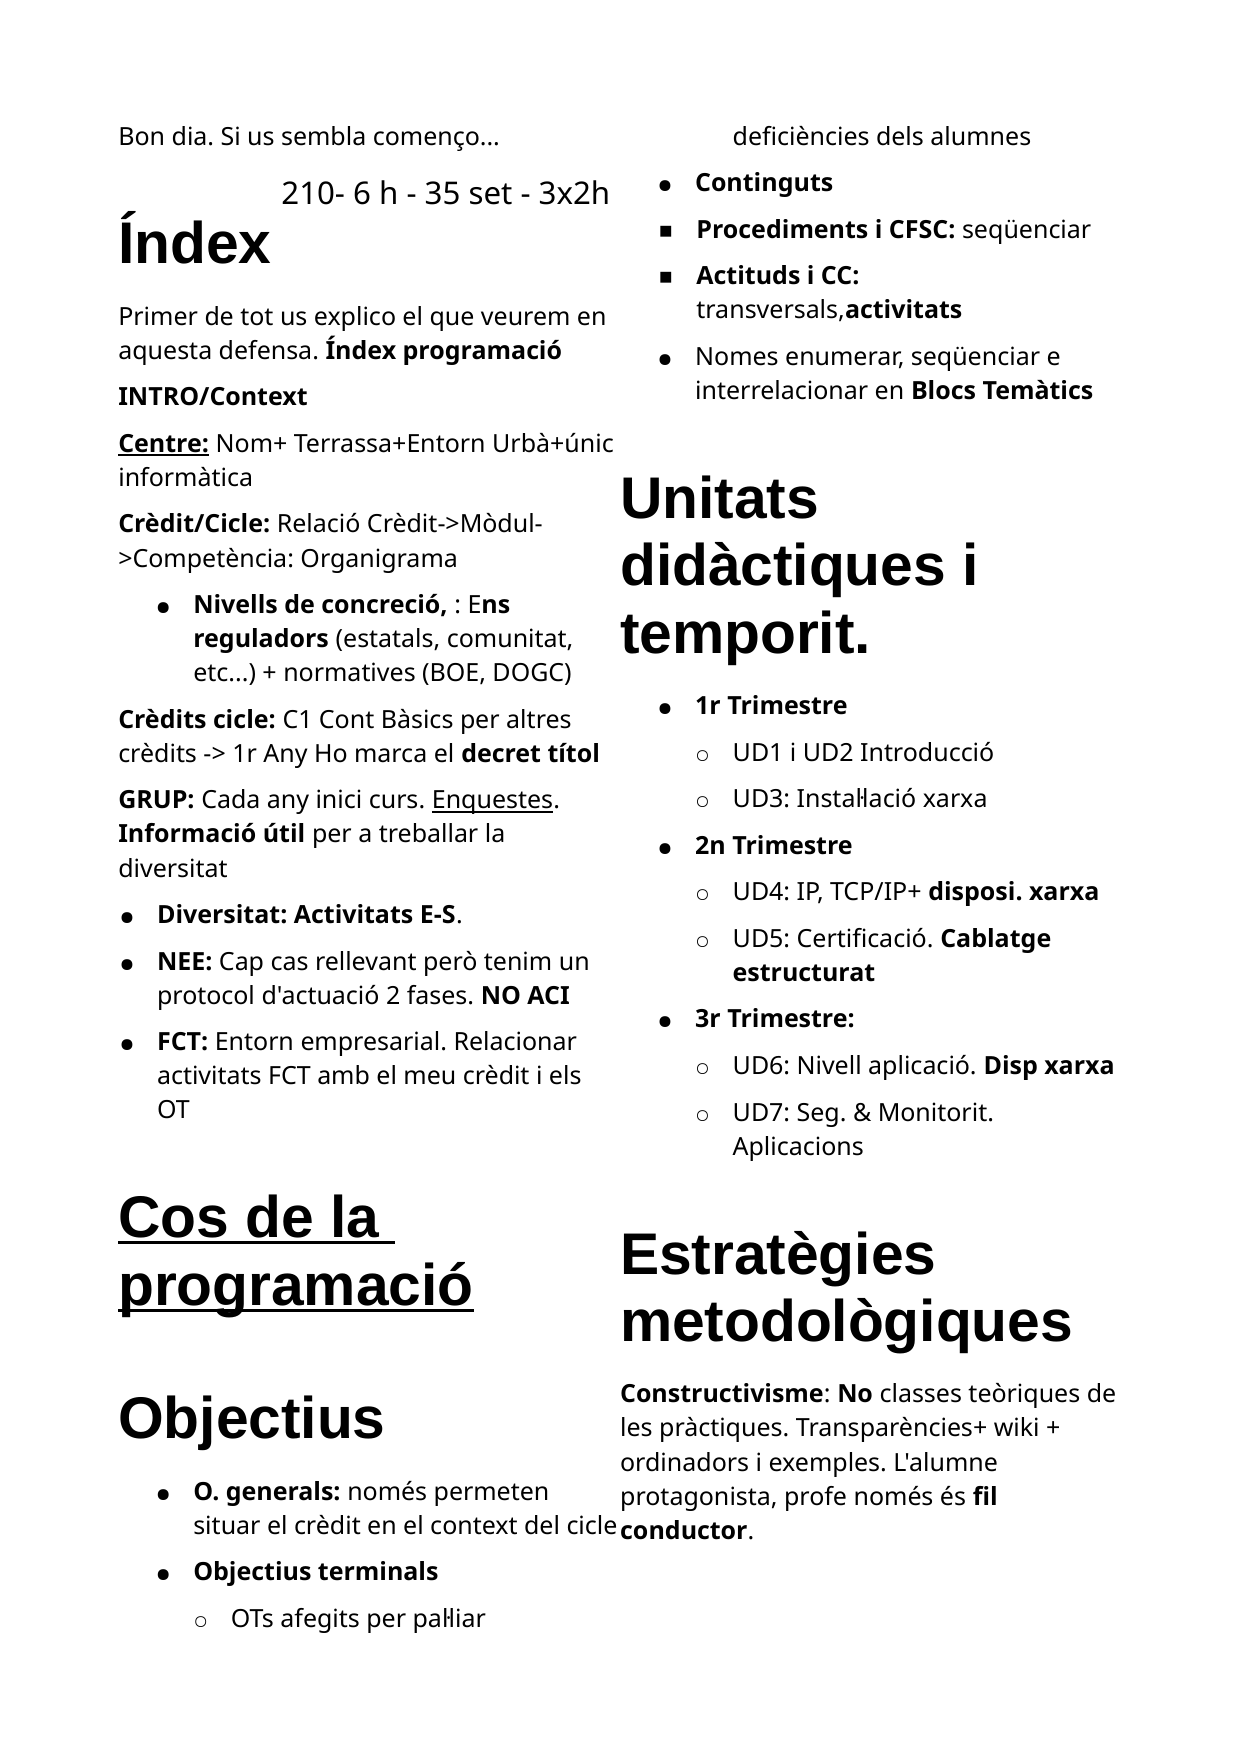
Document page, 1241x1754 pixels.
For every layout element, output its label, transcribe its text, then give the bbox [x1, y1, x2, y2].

subtitle Unitats didàctiques i temporit. [620, 463, 1122, 666]
text GRUP: Cada any inici curs. Enquestes. Informació útil per a treballar la diversitat [118, 782, 620, 884]
list 2n Trimestre [657, 827, 1122, 861]
list Actituds i CC: transversals,activitats [659, 258, 1122, 326]
list deficiències dels alumnes [695, 118, 1122, 152]
subtitle Estratègies metodològiques [620, 1219, 1122, 1354]
text Crèdit/Cicle: Relació Crèdit->Mòdul->Competència: Organigrama [118, 506, 620, 574]
subtitle Cos de la programació [118, 1183, 620, 1318]
text Constructivisme: No classes teòriques de les pràctiques. Transparències+ wiki + ordinadors i exemples. L'alumne protagonista, profe només és fil conductor. [620, 1376, 1122, 1546]
list O. generals: només permeten situar el crèdit en el context del cicle [156, 1473, 620, 1542]
text Bon dia. Si us sembla començo... [118, 118, 620, 152]
list Continguts [657, 165, 1122, 199]
list Nomes enumerar, seqüenciar e interrelacionar en Blocs Temàtics [657, 338, 1122, 407]
list UD1 i UD2 Introducció [695, 734, 1122, 768]
list FCT: Entorn empresarial. Relacionar activitats FCT amb el meu crèdit i els OT [119, 1024, 620, 1126]
subtitle Índex [118, 209, 620, 276]
list Nivells de concreció, : Ens reguladors (estatals, comunitat, etc...) + normatives (BOE, DOGC) [156, 587, 620, 689]
list NEE: Cap cas rellevant però tenim un protocol d'actuació 2 fases. NO ACI [119, 943, 620, 1011]
text Centre: Nom+ Terrassa+Entorn Urbà+únic informàtica [118, 426, 620, 494]
list UD6: Nivell aplicació. Disp xarxa [695, 1048, 1122, 1082]
list OTs afegits per pal·liar [193, 1601, 620, 1635]
list UD4: IP, TCP/IP+ disposi. xarxa [695, 874, 1122, 908]
list 3r Trimestre: [657, 1001, 1122, 1035]
text Crèdits cicle: C1 Cont Bàsics per altres crèdits -> 1r Any Ho marca el decret títol [118, 701, 620, 769]
list UD5: Certificació. Cablatge estructurat [695, 921, 1122, 989]
list 1r Trimestre [657, 688, 1122, 722]
text Primer de tot us explico el que veurem en aquesta defensa. Índex programació [118, 298, 620, 366]
list UD3: Instal·lació xarxa [695, 781, 1122, 815]
list Procediments i CFSC: seqüenciar [659, 211, 1122, 245]
text INTRO/Context [118, 379, 620, 413]
list Objectius terminals [156, 1554, 620, 1588]
list UD7: Seg. & Monitorit. Aplicacions [695, 1094, 1122, 1162]
list Diversitat: Activitats E-S. [119, 897, 620, 931]
subtitle Objectius [118, 1384, 620, 1451]
